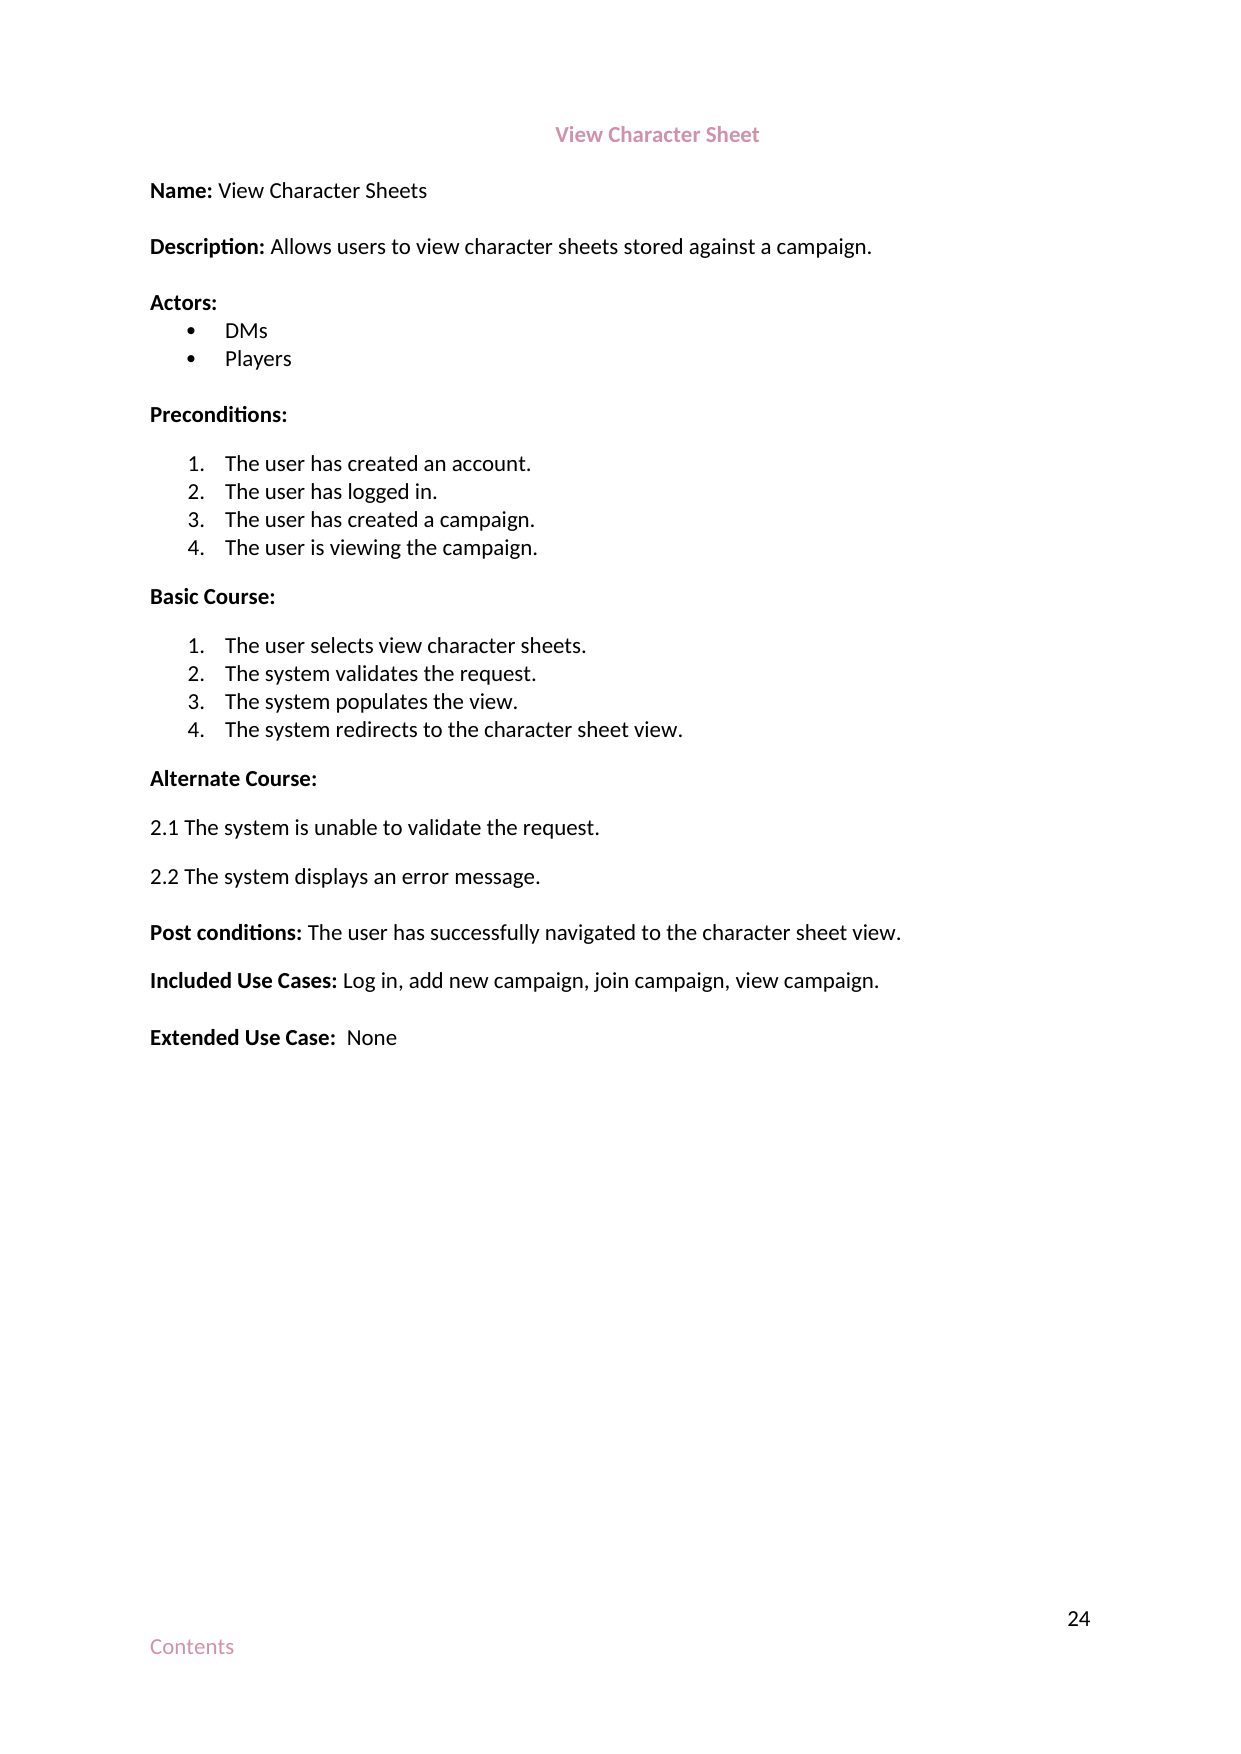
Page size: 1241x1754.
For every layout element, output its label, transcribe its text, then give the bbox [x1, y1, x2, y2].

list DMs [187, 316, 1090, 344]
text Post conditions: The user has successfully navigated to the character sheet view. [150, 918, 1090, 946]
text 2.2 The system displays an error message. [150, 862, 1090, 890]
text Description: Allows users to view character sheets stored against a campaign. [150, 232, 1090, 260]
text Actors: [150, 288, 1090, 316]
list The user has created an account. [187, 449, 1090, 477]
list Players [187, 344, 1090, 372]
text Name: View Character Sheets [150, 176, 1090, 204]
text Extended Use Case: None [150, 1023, 1090, 1051]
list The user has logged in. [187, 477, 1090, 505]
text Basic Course: [150, 582, 1090, 610]
list The system validates the request. [187, 659, 1090, 687]
text View Character Sheet [225, 120, 1090, 148]
text Included Use Cases: Log in, add new campaign, join campaign, view campaign. [150, 967, 1090, 995]
text Alternate Course: [150, 764, 1090, 792]
list The user is viewing the campaign. [187, 533, 1090, 561]
list The system redirects to the character sheet view. [187, 715, 1090, 743]
list The user has created a campaign. [187, 505, 1090, 533]
list The system populates the view. [187, 687, 1090, 715]
text Preconditions: [150, 401, 1090, 428]
list The user selects view character sheets. [187, 631, 1090, 659]
text 2.1 The system is unable to validate the request. [150, 813, 1090, 841]
